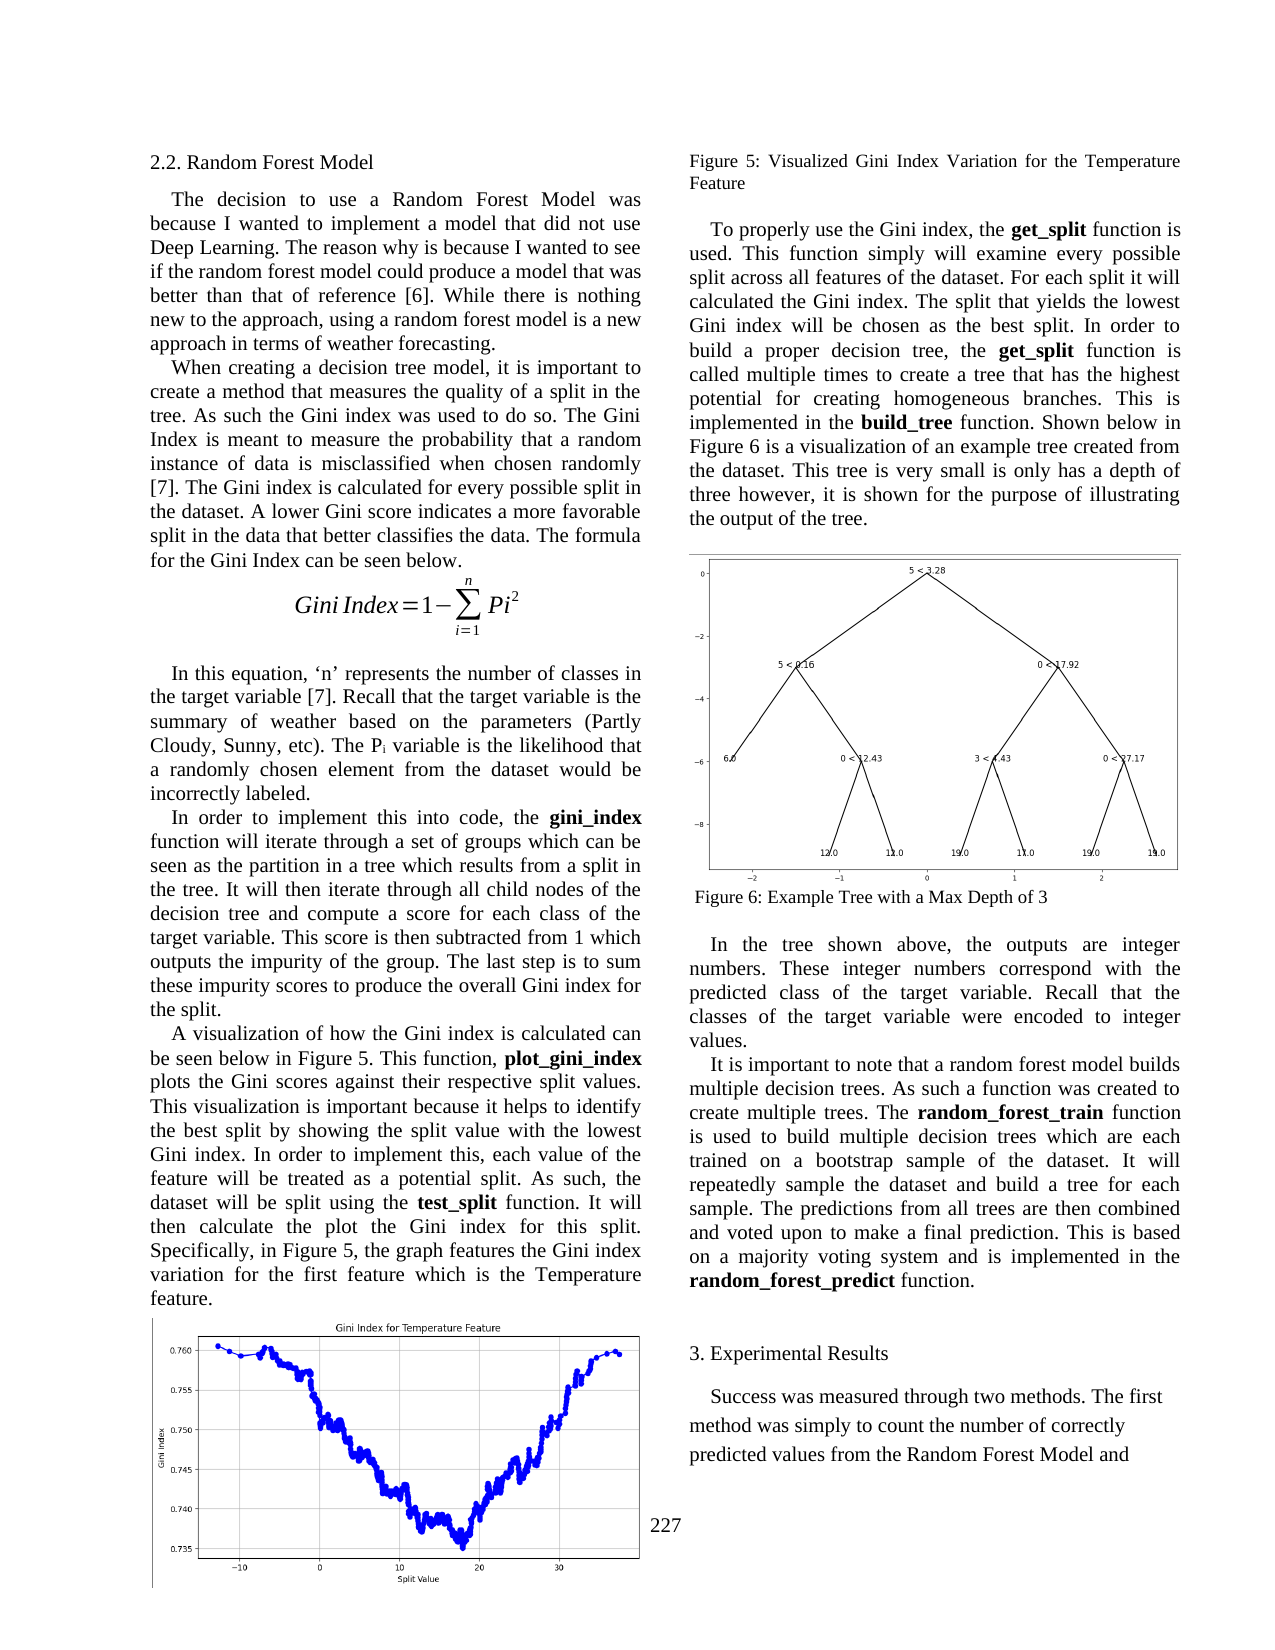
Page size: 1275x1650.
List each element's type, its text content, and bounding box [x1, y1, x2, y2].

text Figure 6: Example Tree with a Max Depth of 3 [689, 886, 1181, 907]
picture [689, 554, 1182, 886]
text It is important to note that a random forest model builds multiple decision trees. As such a function was created to create multiple trees. The random_forest_train function is used to build multiple decision trees which are each trained on a bootstrap sample of the dataset. It will repeatedly sample the dataset and build a tree for each sample. The predictions from all trees are then combined and voted upon to make a final prediction. This is based on a majority voting system and is implemented in the random_forest_predict function. [689, 1052, 1181, 1292]
text Figure 5: Visualized Gini Index Variation for the Temperature Feature [689, 150, 1181, 193]
text A visualization of how the Gini index is calculated can be seen below in Figure 5. This function, plot_gini_index plots the Gini scores against their respective split values. This visualization is important because it helps to identify the best split by showing the split value with the lowest Gini index. In order to implement this, each value of the feature will be treated as a potential split. As such, the dataset will be split using the test_split function. It will then calculate the plot the Gini index for this split. Specifically, in Figure 5, the graph features the Gini index variation for the first feature which is the Temperature feature. [150, 1021, 642, 1310]
text The decision to use a Random Forest Model was because I wanted to implement a model that did not use Deep Learning. The reason why is because I wanted to see if the random forest model could produce a model that was better than that of reference [6]. While there is nothing new to the approach, using a random forest model is a new approach in terms of weather forecasting. [150, 187, 642, 355]
text In this equation, ‘n’ represents the number of classes in the target variable [7]. Recall that the target variable is the summary of weather based on the parameters (Partly Cloudy, Sunny, etc). The Pi variable is the likelihood that a randomly chosen element from the dataset would be incorrectly labeled. [150, 660, 642, 805]
text To properly use the Gini index, the get_split function is used. This function simply will examine every possible split across all features of the dataset. For each split it will calculated the Gini index. The split that yields the lowest Gini index will be chosen as the best split. In order to build a proper decision tree, the get_split function is called multiple times to create a tree that has the highest potential for creating homogeneous branches. This is implemented in the build_tree function. Shown below in Figure 6 is a visualization of an example tree created from the dataset. This tree is very small is only has a depth of three however, it is shown for the purpose of illustrating the output of the tree. [689, 217, 1181, 530]
text Success was measured through two methods. The first method was simply to count the number of correctly predicted values from the Random Forest Model and [689, 1384, 1181, 1466]
text In the tree shown above, the outputs are integer numbers. These integer numbers correspond with the predicted class of the target variable. Recall that the classes of the target variable were encoded to integer values. [689, 932, 1181, 1052]
text In order to implement this into code, the gini_index function will iterate through a set of groups which can be seen as the partition in a tree which results from a split in the tree. It will then iterate through all child nodes of the decision tree and compute a score for each class of the target variable. This score is then subtracted from 1 which outputs the impurity of the group. The last step is to sum these impurity scores to produce the overall Gini index for the split. [150, 805, 642, 1021]
text When creating a decision tree model, it is important to create a method that measures the quality of a split in the tree. As such the Gini index was used to do so. The Gini Index is meant to measure the probability that a random instance of data is misclassified when chosen randomly [7]. The Gini index is calculated for every possible split in the dataset. A lower Gini score indicates a more favorable split in the data that better classifies the data. The formula for the Gini Index can be seen below. [150, 355, 642, 572]
picture [152, 1318, 644, 1588]
subtitle Random Forest Model [150, 150, 642, 174]
text 3. Experimental Results [689, 1341, 1181, 1365]
